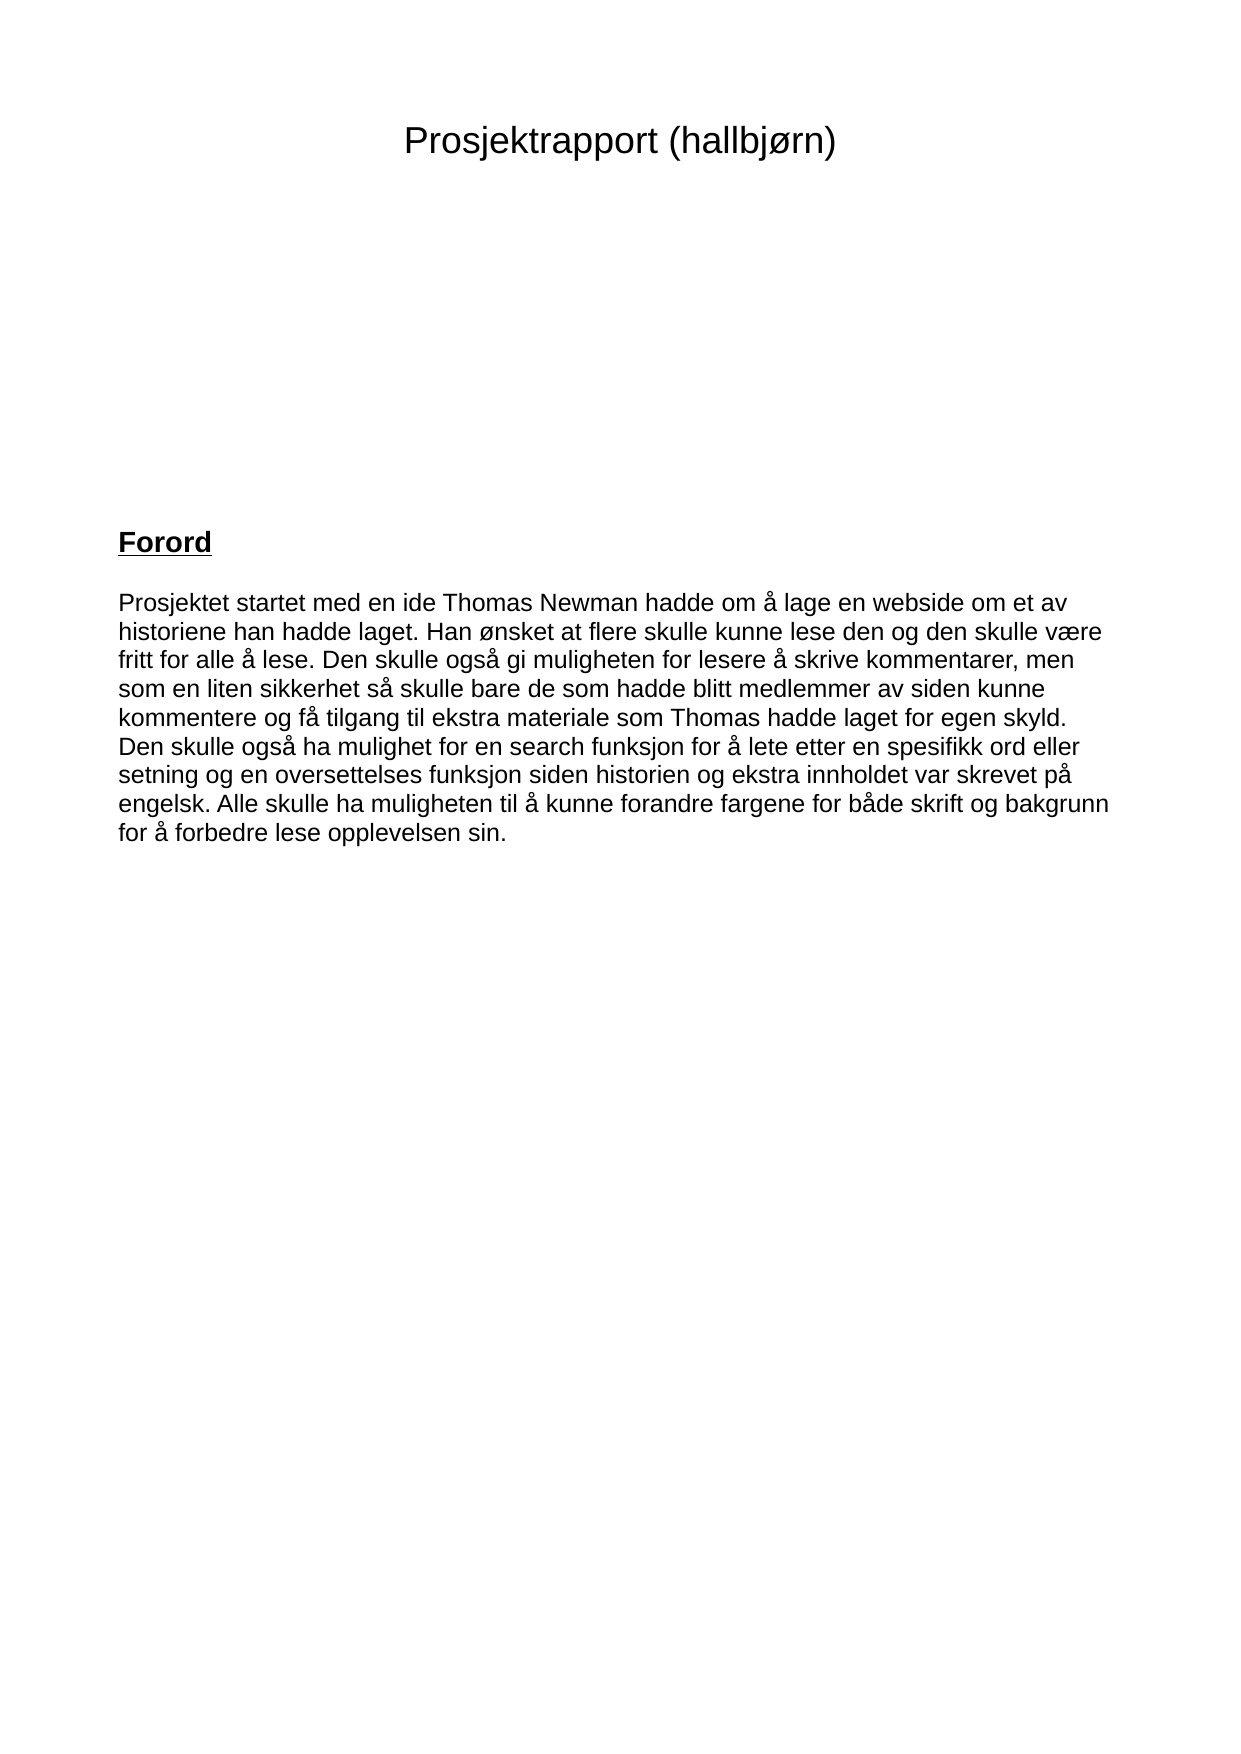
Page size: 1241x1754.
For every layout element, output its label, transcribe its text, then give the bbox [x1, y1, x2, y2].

text Prosjektet startet med en ide Thomas Newman hadde om å lage en webside om et av historiene han hadde laget. Han ønsket at flere skulle kunne lese den og den skulle være fritt for alle å lese. Den skulle også gi muligheten for lesere å skrive kommentarer, men som en liten sikkerhet så skulle bare de som hadde blitt medlemmer av siden kunne kommentere og få tilgang til ekstra materiale som Thomas hadde laget for egen skyld. [118, 588, 1122, 731]
text Prosjektrapport (hallbjørn) [118, 118, 1122, 161]
text Forord [118, 525, 1122, 559]
text Den skulle også ha mulighet for en search funksjon for å lete etter en spesifikk ord eller setning og en oversettelses funksjon siden historien og ekstra innholdet var skrevet på engelsk. Alle skulle ha muligheten til å kunne forandre fargene for både skrift og bakgrunn for å forbedre lese opplevelsen sin. [118, 731, 1122, 846]
